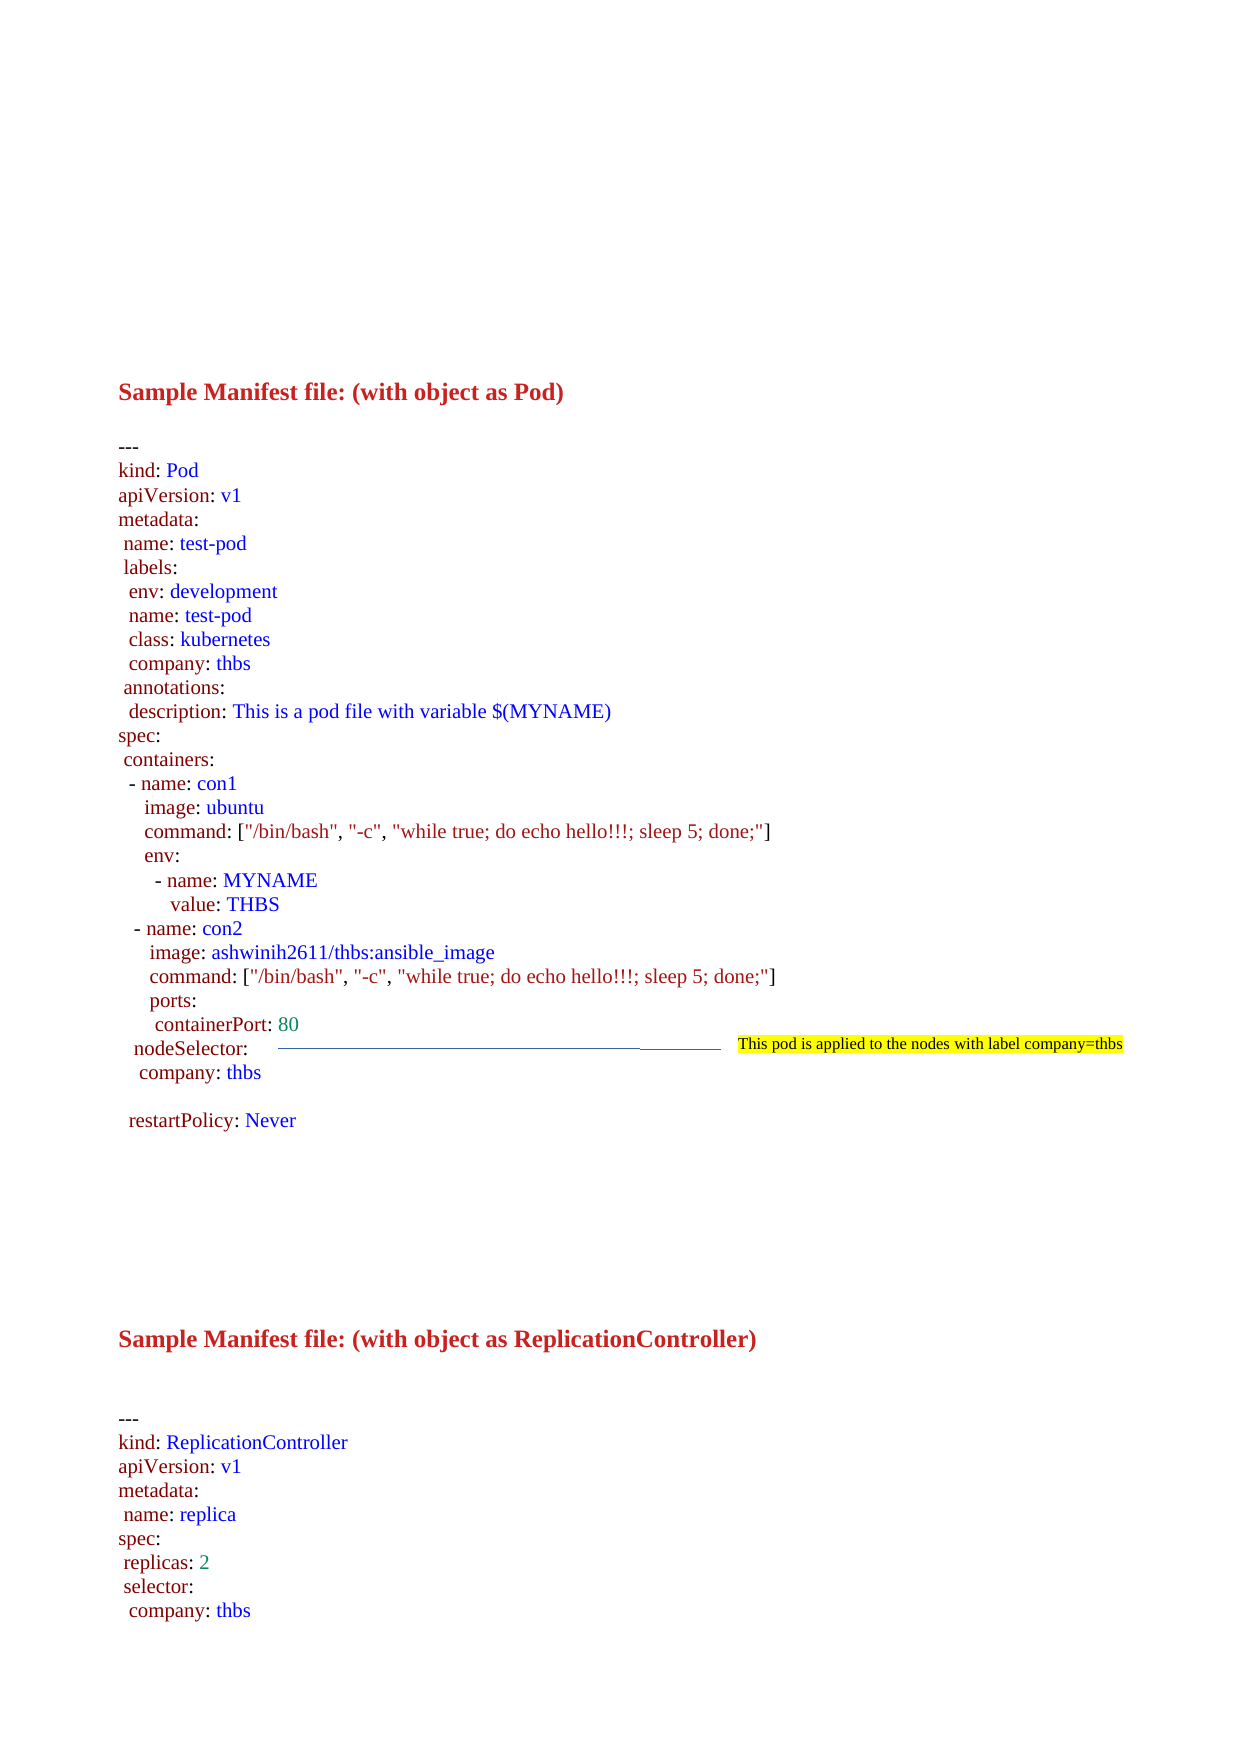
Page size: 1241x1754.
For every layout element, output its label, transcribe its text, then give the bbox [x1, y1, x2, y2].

text ports: [118, 988, 1122, 1012]
text spec: [118, 723, 1122, 747]
text replicas: 2 [118, 1550, 1122, 1574]
text Sample Manifest file: (with object as ReplicationController) [118, 1324, 1122, 1353]
text value: THBS [118, 892, 1122, 916]
text kind: ReplicationController [118, 1430, 1122, 1454]
text company: thbs [118, 1598, 1122, 1622]
text restartPolicy: Never [118, 1108, 1122, 1132]
text labels: [118, 555, 1122, 579]
text name: test-pod [118, 531, 1122, 555]
text apiVersion: v1 [118, 1454, 1122, 1478]
text - name: con1 [118, 771, 1122, 795]
text nodeSelector: [118, 1036, 1122, 1060]
text --- [118, 434, 1122, 458]
text name: test-pod [118, 603, 1122, 627]
text class: kubernetes [118, 627, 1122, 651]
text Sample Manifest file: (with object as Pod) [118, 377, 1122, 406]
text annotations: [118, 675, 1122, 699]
text name: replica [118, 1502, 1122, 1526]
text metadata: [118, 1478, 1122, 1502]
text - name: MYNAME [118, 867, 1122, 892]
text command: ["/bin/bash", "-c", "while true; do echo hello!!!; sleep 5; done;"] [118, 819, 1122, 843]
text spec: [118, 1526, 1122, 1550]
text metadata: [118, 507, 1122, 531]
text env: [118, 843, 1122, 867]
text selector: [118, 1574, 1122, 1598]
text description: This is a pod file with variable $(MYNAME) [118, 699, 1122, 723]
text containers: [118, 747, 1122, 771]
text company: thbs [118, 651, 1122, 675]
text command: ["/bin/bash", "-c", "while true; do echo hello!!!; sleep 5; done;"] [118, 964, 1122, 988]
text containerPort: 80 [118, 1012, 1122, 1036]
text kind: Pod [118, 458, 1122, 482]
text apiVersion: v1 [118, 482, 1122, 507]
text env: development [118, 579, 1122, 603]
text --- [118, 1406, 1122, 1430]
text image: ashwinih2611/thbs:ansible_image [118, 940, 1122, 964]
text image: ubuntu [118, 795, 1122, 819]
text - name: con2 [118, 916, 1122, 940]
text company: thbs [118, 1060, 1122, 1084]
